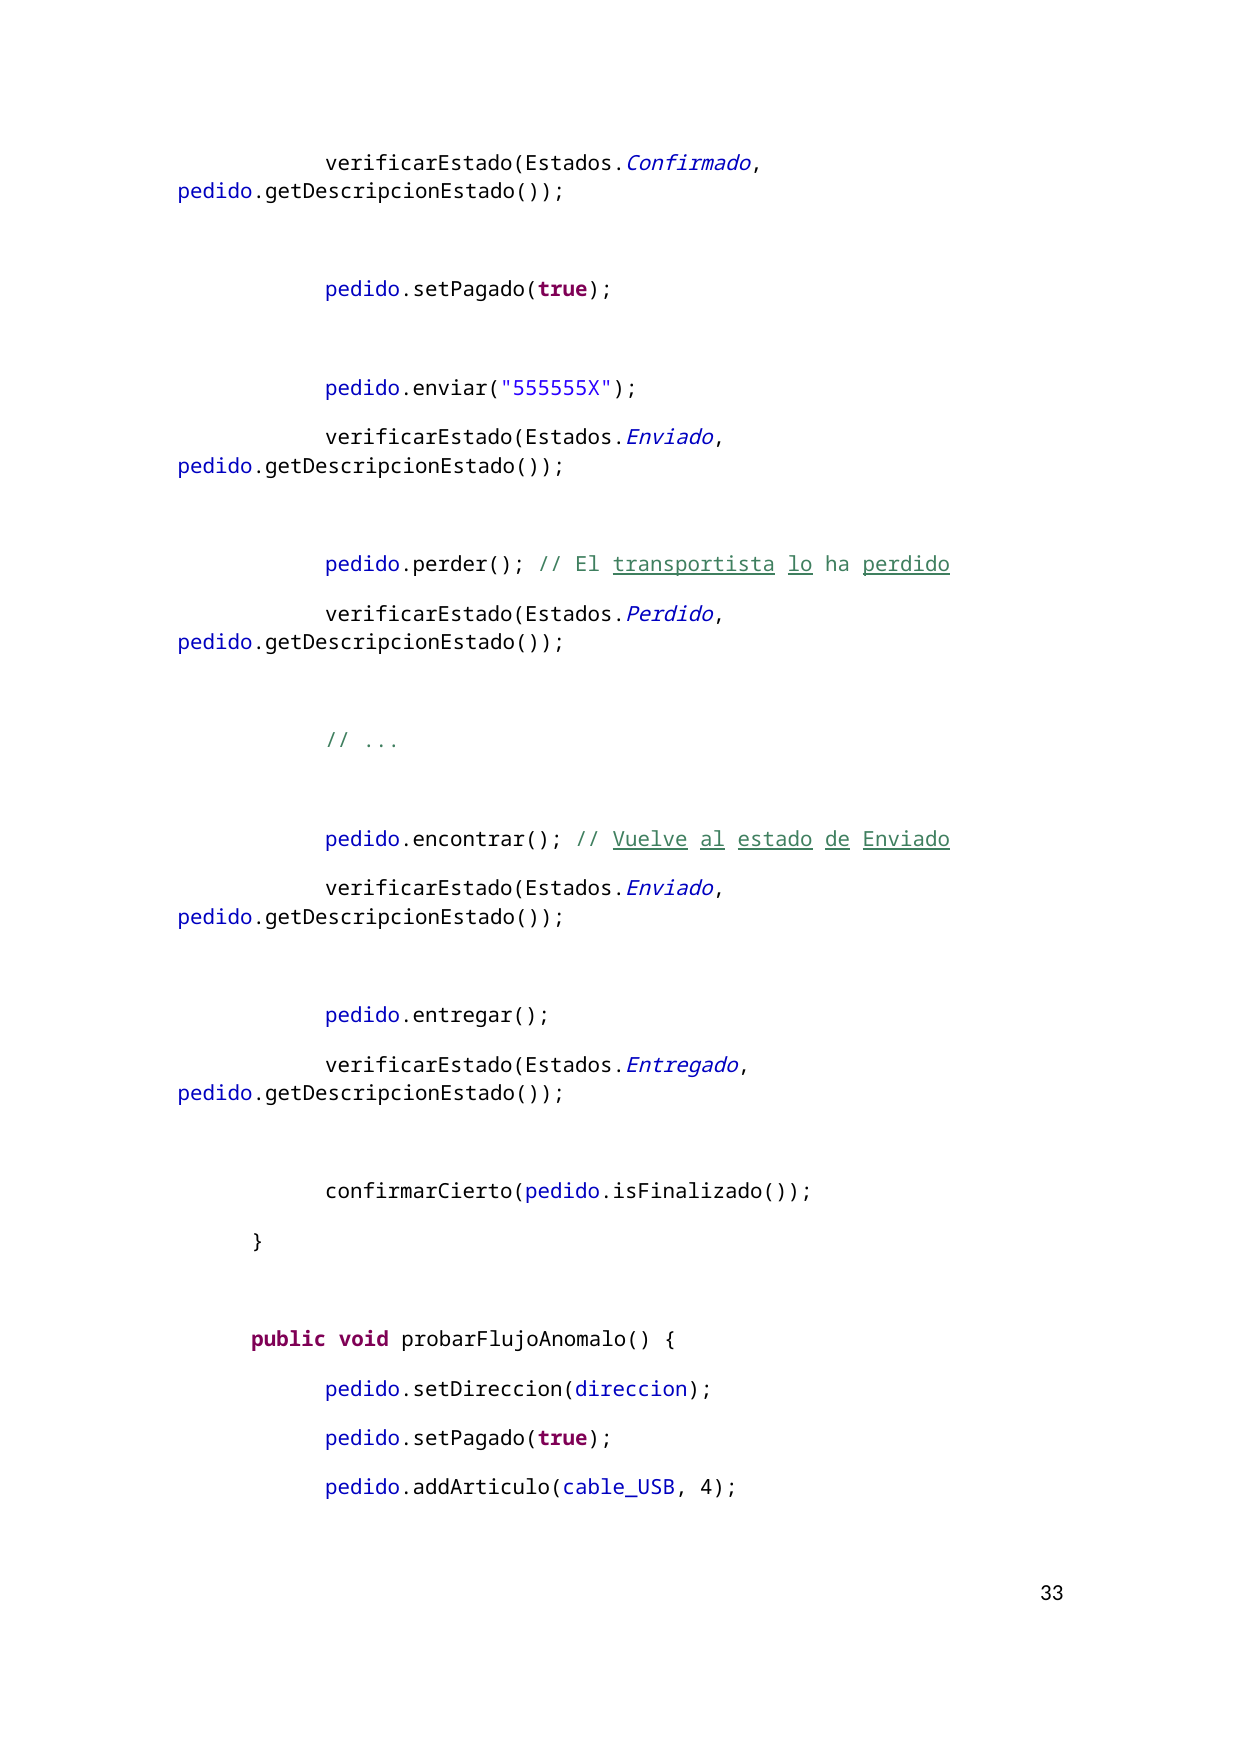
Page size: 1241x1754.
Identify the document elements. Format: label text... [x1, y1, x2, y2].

text verificarEstado(Estados.Enviado, pedido.getDescripcionEstado()); [177, 422, 1063, 479]
text pedido.entregar(); [177, 1000, 1063, 1029]
text pedido.setPagado(true); [177, 1423, 1063, 1451]
text } [177, 1226, 1063, 1254]
text pedido.setPagado(true); [177, 274, 1063, 303]
text public void probarFlujoAnomalo() { [177, 1324, 1063, 1353]
text pedido.enviar("555555X"); [177, 373, 1063, 402]
text verificarEstado(Estados.Entregado, pedido.getDescripcionEstado()); [177, 1050, 1063, 1107]
text // ... [177, 726, 1063, 754]
text confirmarCierto(pedido.isFinalizado()); [177, 1177, 1063, 1205]
text verificarEstado(Estados.Perdido, pedido.getDescripcionEstado()); [177, 599, 1063, 656]
text verificarEstado(Estados.Confirmado, pedido.getDescripcionEstado()); [177, 148, 1063, 204]
text pedido.perder(); // El transportista lo ha perdido [177, 549, 1063, 578]
text pedido.addArticulo(cable_USB, 4); [177, 1472, 1063, 1501]
text pedido.setDireccion(direccion); [177, 1374, 1063, 1402]
text pedido.encontrar(); // Vuelve al estado de Enviado [177, 824, 1063, 853]
text verificarEstado(Estados.Enviado, pedido.getDescripcionEstado()); [177, 873, 1063, 930]
